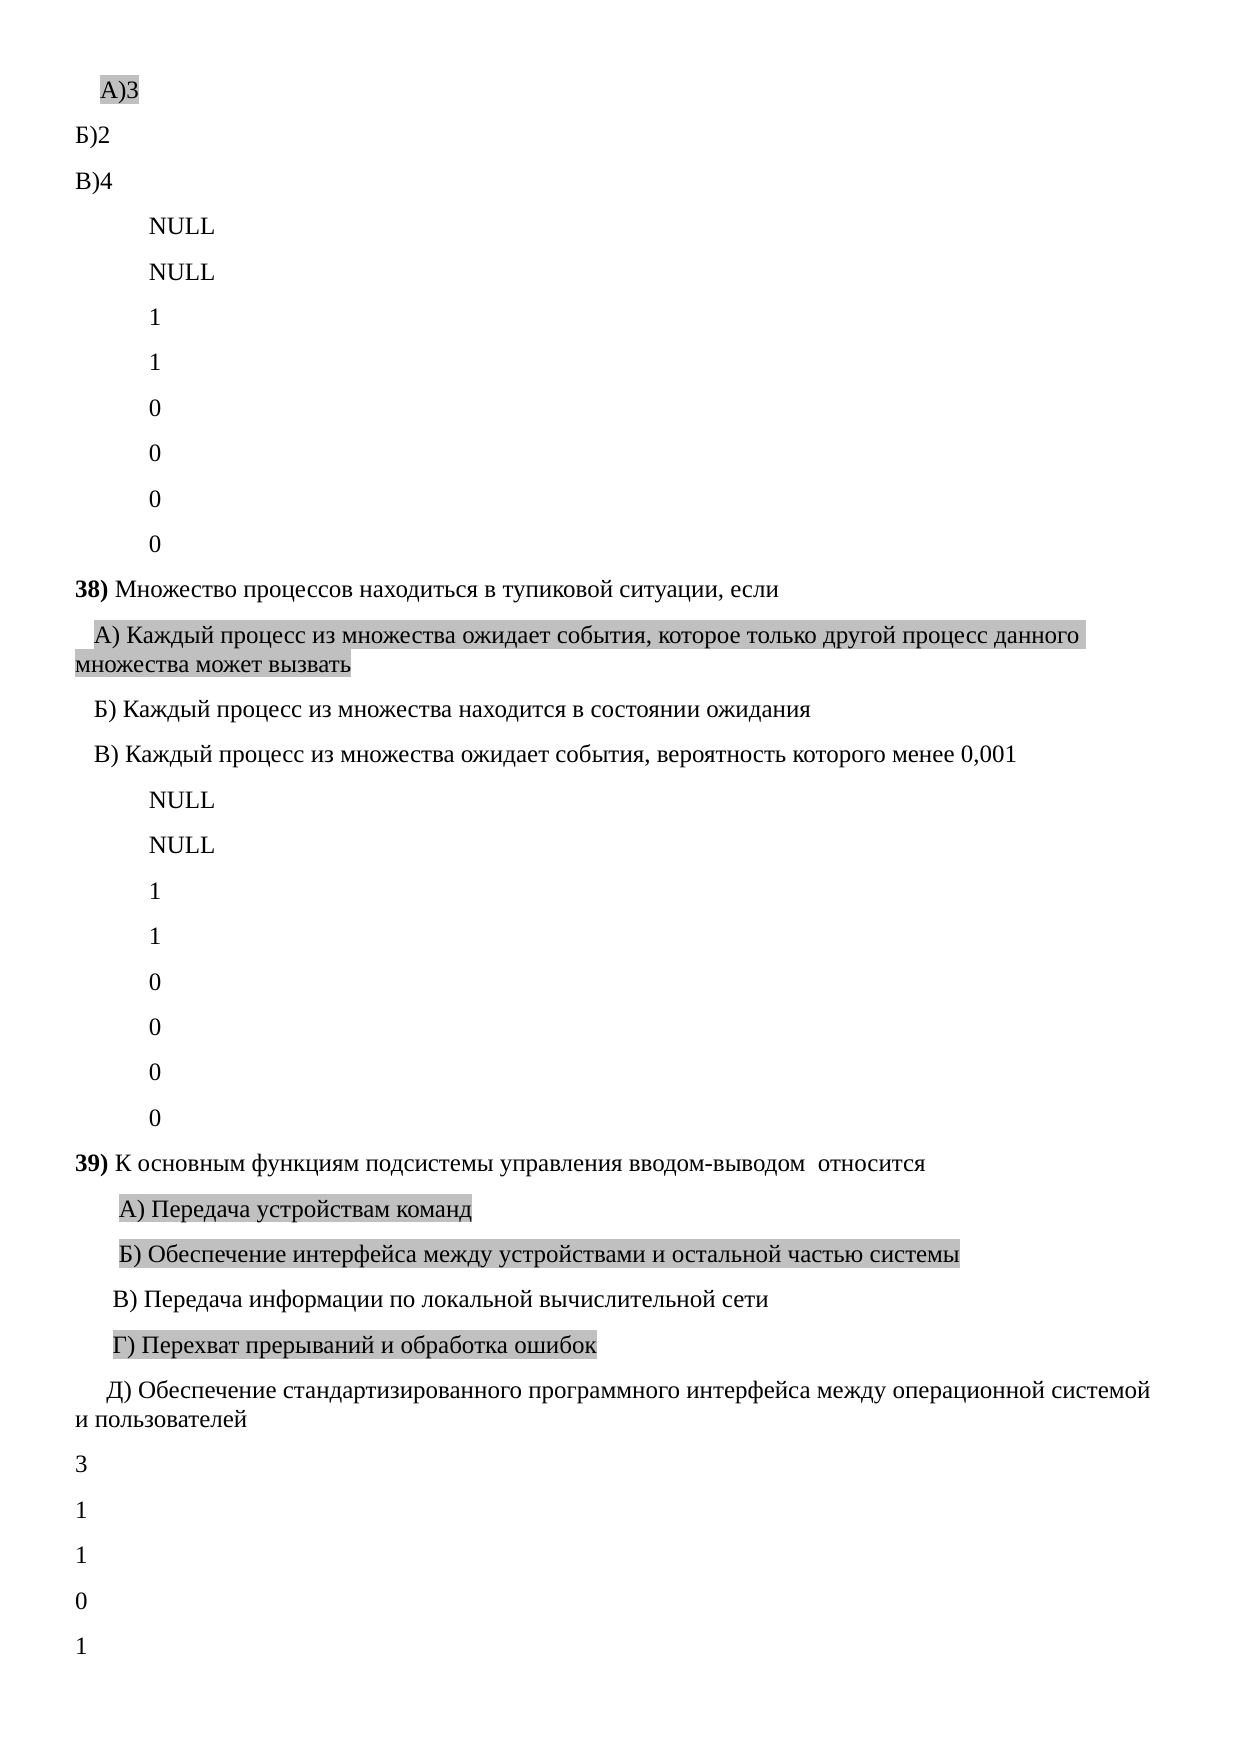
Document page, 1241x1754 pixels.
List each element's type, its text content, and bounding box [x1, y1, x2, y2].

text 1 [149, 347, 1165, 376]
text 0 [149, 1012, 1165, 1041]
text В) Передача информации по локальной вычислительной сети [75, 1284, 1165, 1313]
text В)4 [75, 166, 1165, 194]
text NULL [149, 830, 1165, 859]
text 1 [75, 1540, 1165, 1569]
text Б) Каждый процесс из множества находится в состоянии ожидания [75, 694, 1165, 723]
text 1 [149, 302, 1165, 331]
text Г) Перехват прерываний и обработка ошибок [75, 1330, 1165, 1359]
text 0 [149, 529, 1165, 558]
text 0 [149, 1057, 1165, 1086]
text 0 [149, 967, 1165, 995]
text 0 [149, 1103, 1165, 1132]
text 38) Множество процессов находиться в тупиковой ситуации, если [75, 574, 1165, 603]
text Д) Обеспечение стандартизированного программного интерфейса между операционной системой и пользователей [75, 1375, 1165, 1433]
text 1 [75, 1495, 1165, 1524]
text В) Каждый процесс из множества ожидает события, вероятность которого менее 0,001 [75, 739, 1165, 768]
text 0 [149, 438, 1165, 467]
text 3 [75, 1449, 1165, 1478]
text NULL [149, 785, 1165, 814]
text Б) Обеспечение интерфейса между устройствами и остальной частью системы [75, 1239, 1165, 1268]
text 1 [149, 921, 1165, 950]
text 1 [149, 876, 1165, 904]
text 39) К основным функциям подсистемы управления вводом-выводом относится [75, 1148, 1165, 1177]
text 0 [149, 393, 1165, 422]
text 1 [75, 1631, 1165, 1660]
text NULL [149, 211, 1165, 240]
text А) Передача устройствам команд [75, 1194, 1165, 1222]
text Б)2 [75, 120, 1165, 149]
text 0 [75, 1586, 1165, 1614]
text NULL [149, 257, 1165, 285]
text А)3 [75, 75, 1165, 104]
text А) Каждый процесс из множества ожидает события, которое только другой процесс данного множества может вызвать [75, 620, 1165, 677]
text 0 [149, 484, 1165, 512]
